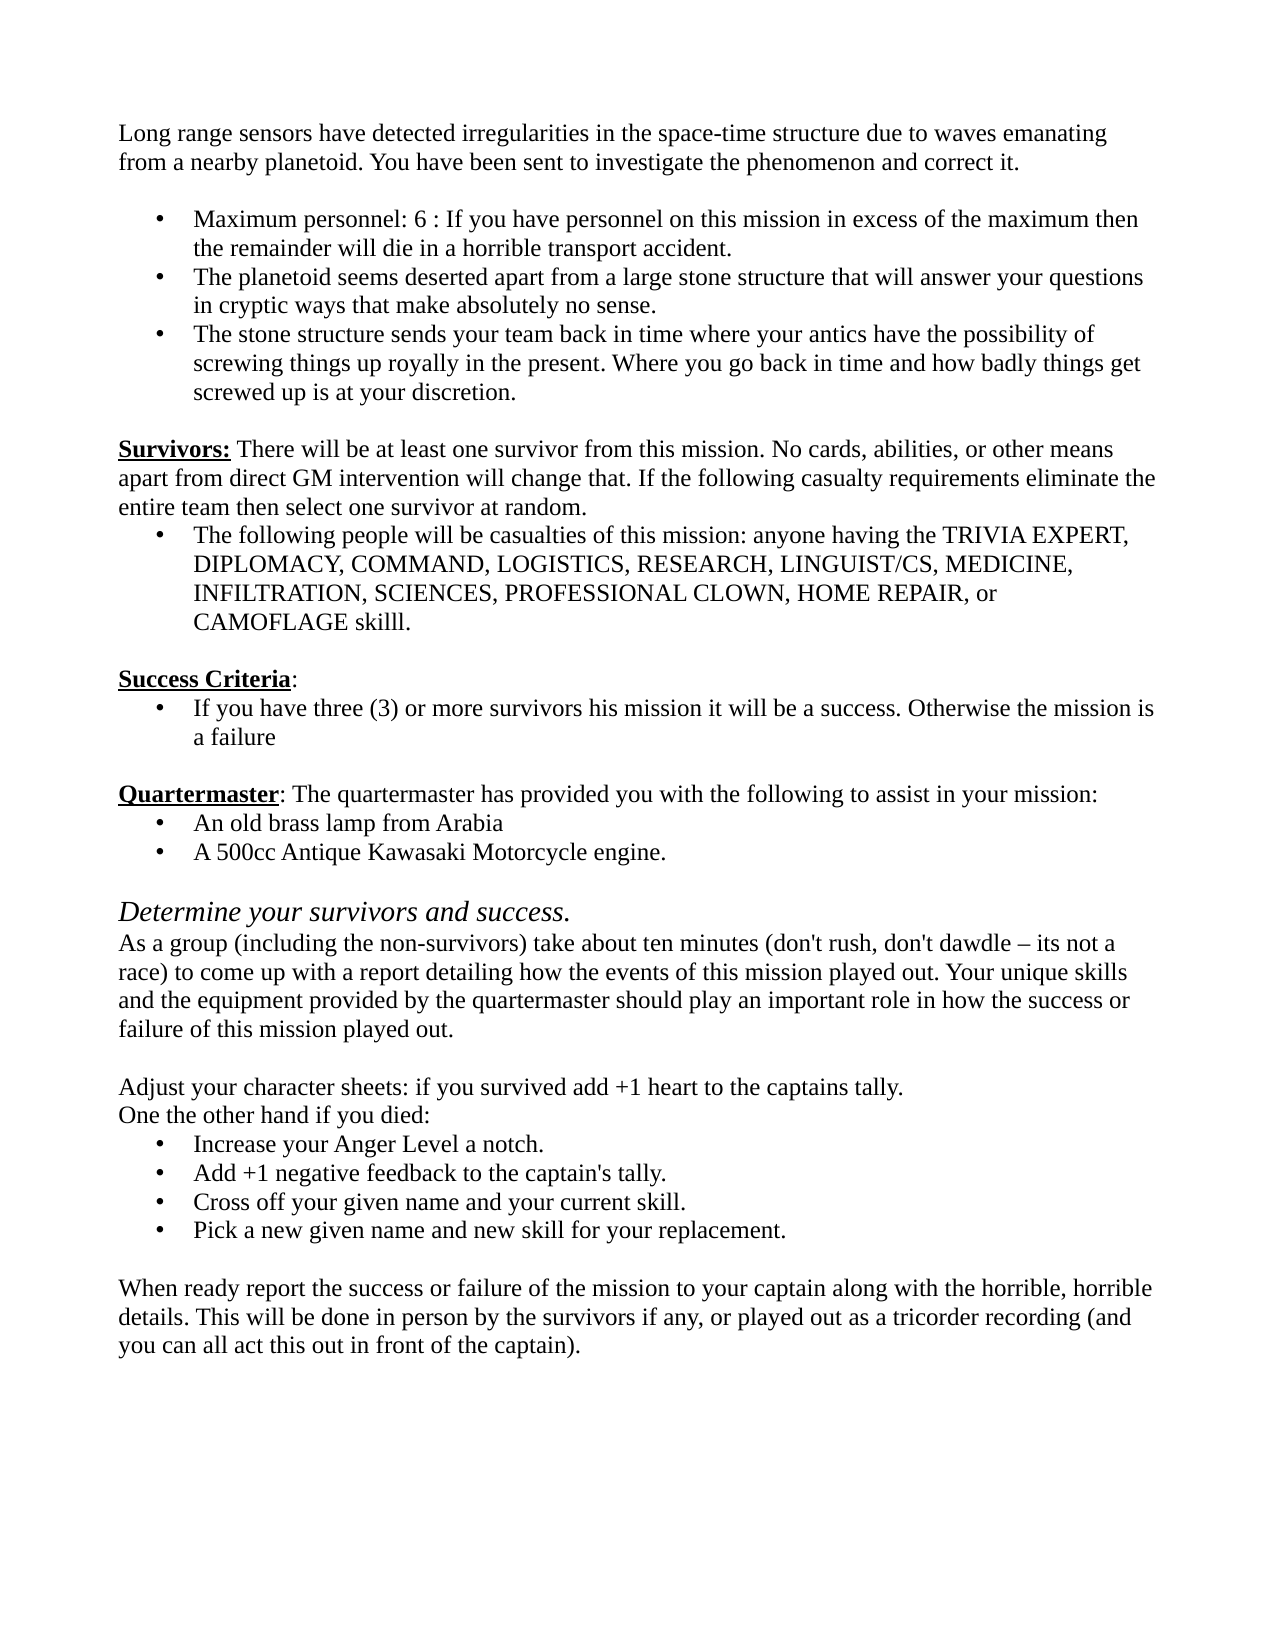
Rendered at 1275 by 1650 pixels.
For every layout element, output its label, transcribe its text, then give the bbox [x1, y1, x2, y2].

text Success Criteria: [118, 664, 1157, 693]
list Cross off your given name and your current skill. [156, 1187, 1157, 1215]
text As a group (including the non-survivors) take about ten minutes (don't rush, don't dawdle – its not a race) to come up with a report detailing how the events of this mission played out. Your unique skills and the equipment provided by the quartermaster should play an important role in how the success or failure of this mission played out. [118, 928, 1157, 1043]
list Add +1 negative feedback to the captain's tally. [156, 1158, 1157, 1187]
list The planetoid seems deserted apart from a large stone structure that will answer your questions in cryptic ways that make absolutely no sense. [156, 262, 1157, 319]
text Adjust your character sheets: if you survived add +1 heart to the captains tally. [118, 1072, 1157, 1100]
list Pick a new given name and new skill for your replacement. [156, 1215, 1157, 1244]
list The following people will be casualties of this mission: anyone having the TRIVIA EXPERT, DIPLOMACY, COMMAND, LOGISTICS, RESEARCH, LINGUIST/CS, MEDICINE, INFILTRATION, SCIENCES, PROFESSIONAL CLOWN, HOME REPAIR, or CAMOFLAGE skilll. [156, 521, 1157, 636]
text Determine your survivors and success. [118, 894, 1157, 928]
list Maximum personnel: 6 : If you have personnel on this mission in excess of the maximum then the remainder will die in a horrible transport accident. [156, 204, 1157, 262]
text One the other hand if you died: [118, 1100, 1157, 1129]
text Survivors: There will be at least one survivor from this mission. No cards, abilities, or other means apart from direct GM intervention will change that. If the following casualty requirements eliminate the entire team then select one survivor at random. [118, 434, 1157, 521]
list An old brass lamp from Arabia [156, 808, 1157, 837]
text When ready report the success or failure of the mission to your captain along with the horrible, horrible details. This will be done in person by the survivors if any, or played out as a tricorder recording (and you can all act this out in front of the captain). [118, 1273, 1157, 1359]
list If you have three (3) or more survivors his mission it will be a success. Otherwise the mission is a failure [156, 693, 1157, 751]
list Increase your Anger Level a notch. [156, 1129, 1157, 1158]
text Long range sensors have detected irregularities in the space-time structure due to waves emanating from a nearby planetoid. You have been sent to investigate the phenomenon and correct it. [118, 118, 1157, 176]
list A 500cc Antique Kawasaki Motorcycle engine. [156, 837, 1157, 866]
text Quartermaster: The quartermaster has provided you with the following to assist in your mission: [118, 779, 1157, 808]
list The stone structure sends your team back in time where your antics have the possibility of screwing things up royally in the present. Where you go back in time and how badly things get screwed up is at your discretion. [156, 319, 1157, 406]
